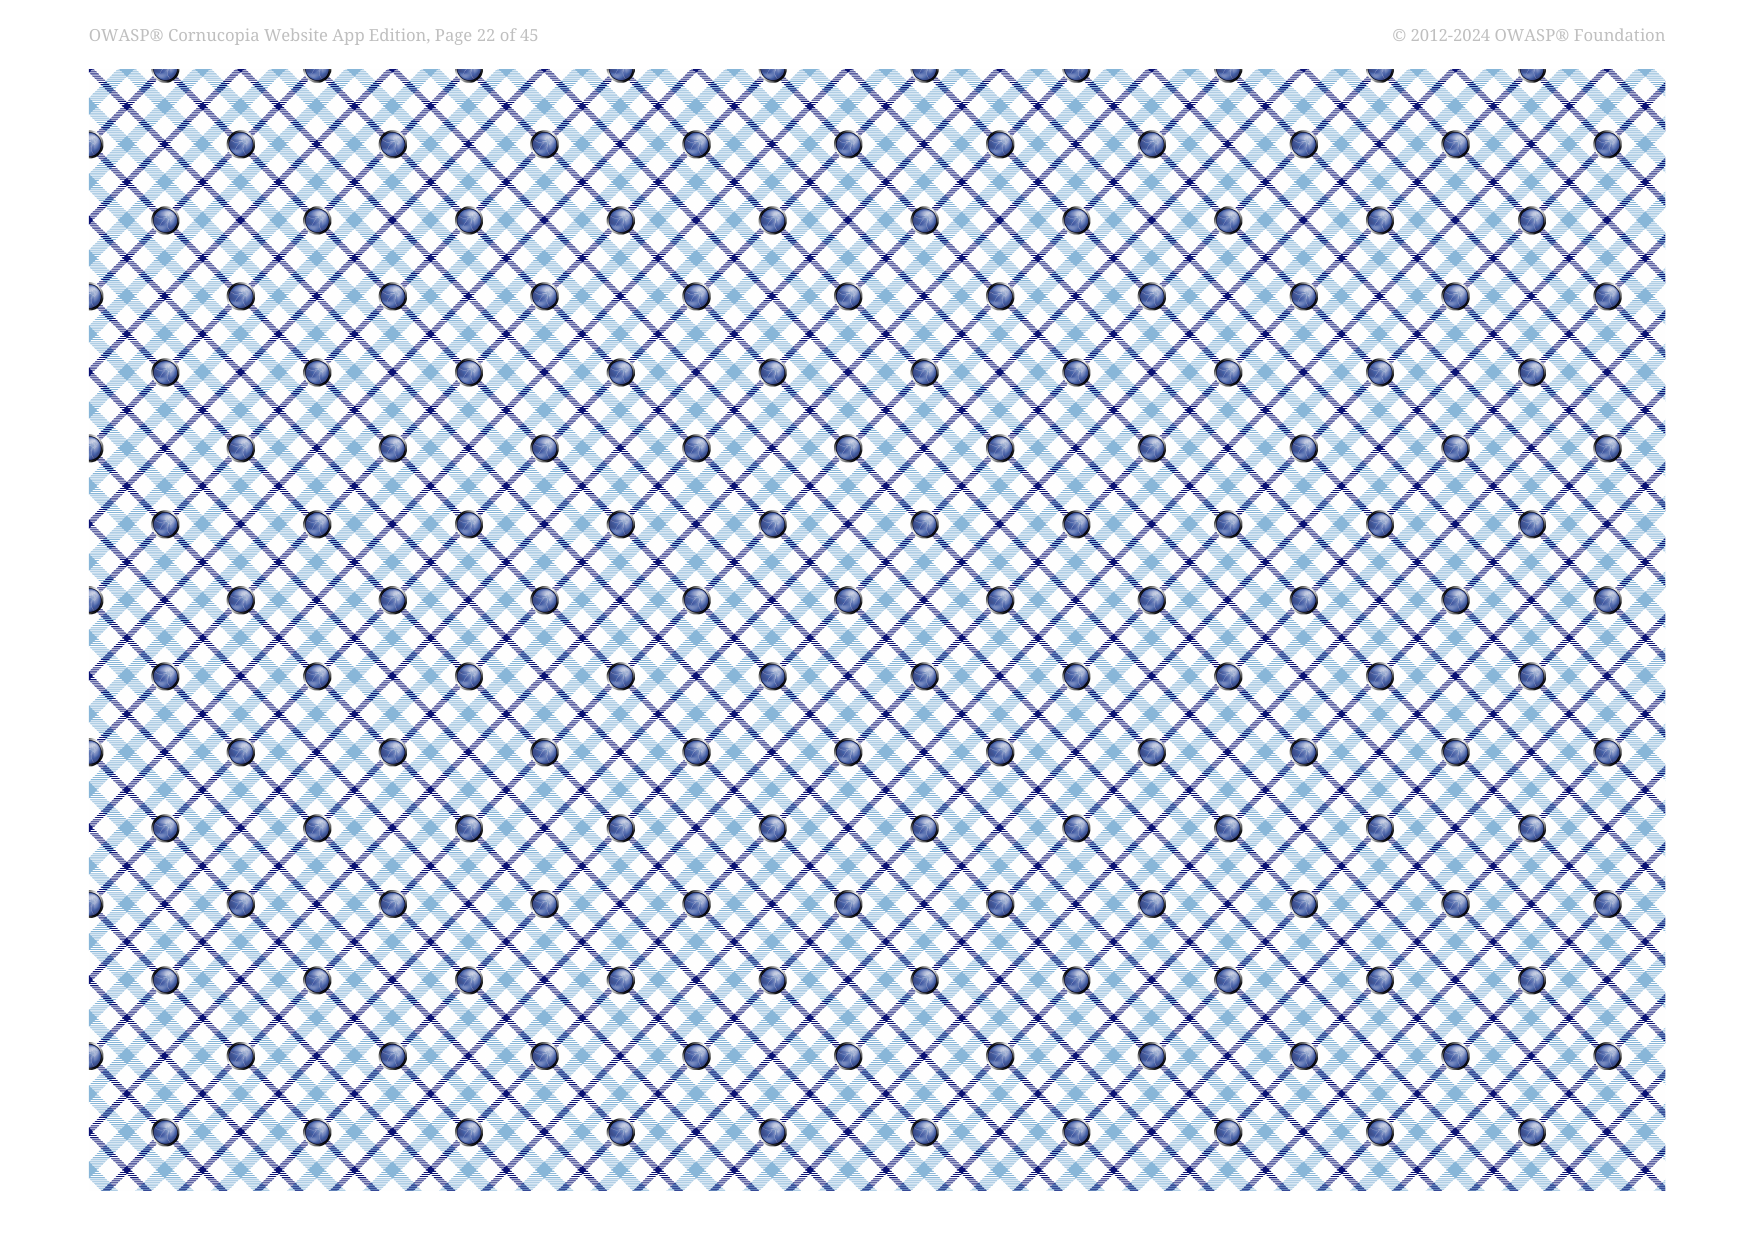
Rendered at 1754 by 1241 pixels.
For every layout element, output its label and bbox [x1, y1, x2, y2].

picture [88, 69, 1666, 1191]
